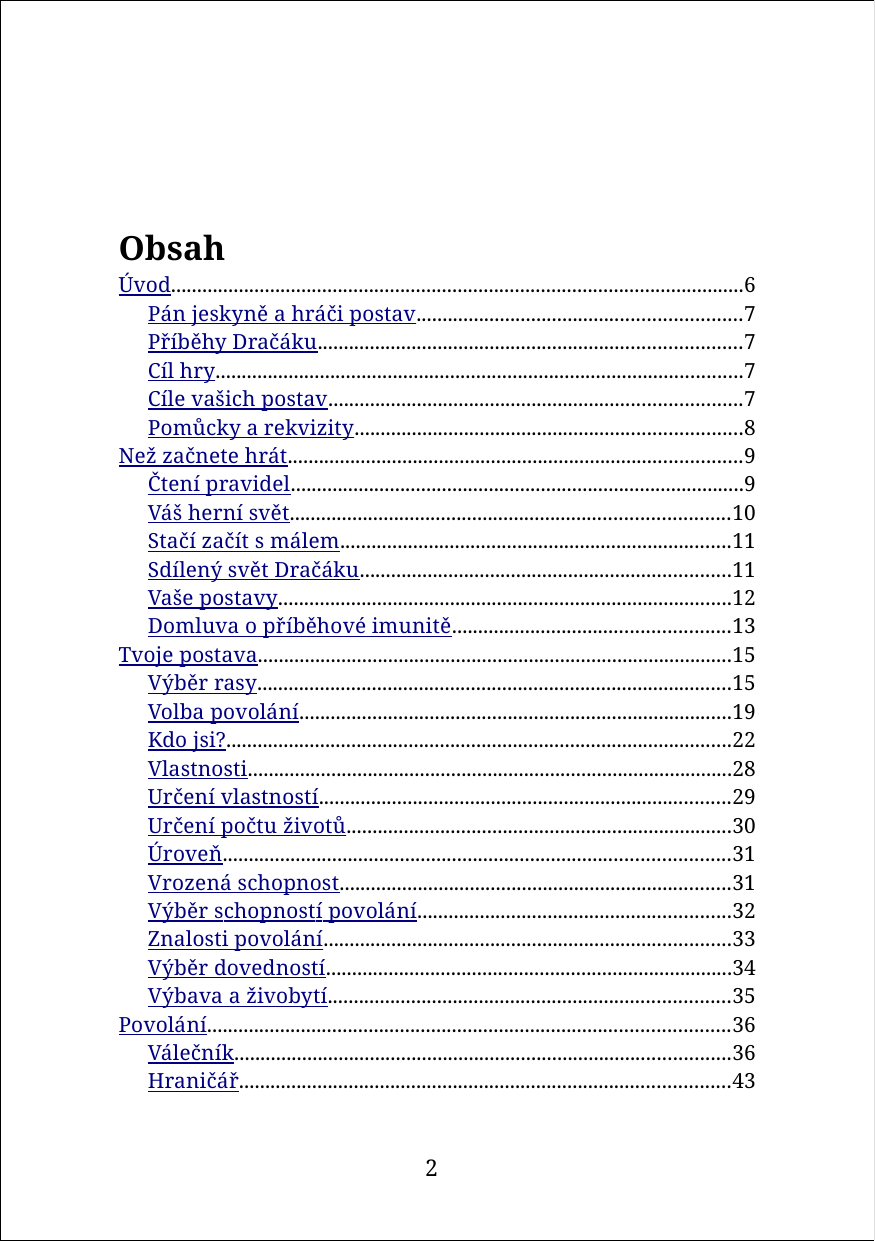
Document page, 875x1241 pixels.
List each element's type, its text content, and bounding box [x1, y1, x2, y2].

text Pomůcky a rekvizity 8 [148, 413, 756, 441]
text Úvod 6 [118, 270, 756, 299]
text Určení počtu životů 30 [148, 811, 756, 839]
text Vaše postavy 12 [148, 583, 756, 612]
text Stačí začít s málem 11 [148, 526, 756, 555]
text Příběhy Dračáku 7 [148, 327, 756, 356]
text Kdo jsi? 22 [148, 725, 756, 754]
text Vlastnosti 28 [148, 754, 756, 782]
text Výběr dovedností 34 [148, 953, 756, 981]
text Znalosti povolání 33 [148, 924, 756, 953]
text Tvoje postava 15 [118, 640, 756, 668]
text Pán jeskyně a hráči postav 7 [148, 299, 756, 327]
text Než začnete hrát 9 [118, 441, 756, 469]
text Cíl hry 7 [148, 356, 756, 384]
text Hraničář 43 [148, 1067, 756, 1095]
text Váš herní svět 10 [148, 498, 756, 526]
text Výběr schopností povolání 32 [148, 896, 756, 924]
text Sdílený svět Dračáku 11 [148, 555, 756, 583]
text Povolání 36 [118, 1010, 756, 1038]
text Úroveň 31 [148, 839, 756, 868]
text Určení vlastností 29 [148, 782, 756, 811]
text Čtení pravidel 9 [148, 469, 756, 498]
subtitle Obsah [118, 225, 756, 270]
text Cíle vašich postav 7 [148, 384, 756, 413]
text Válečník 36 [148, 1038, 756, 1067]
text Vrozená schopnost 31 [148, 868, 756, 896]
text Domluva o příběhové imunitě 13 [148, 612, 756, 640]
text Výběr rasy 15 [148, 668, 756, 697]
text Volba povolání 19 [148, 697, 756, 725]
text Výbava a živobytí 35 [148, 981, 756, 1010]
